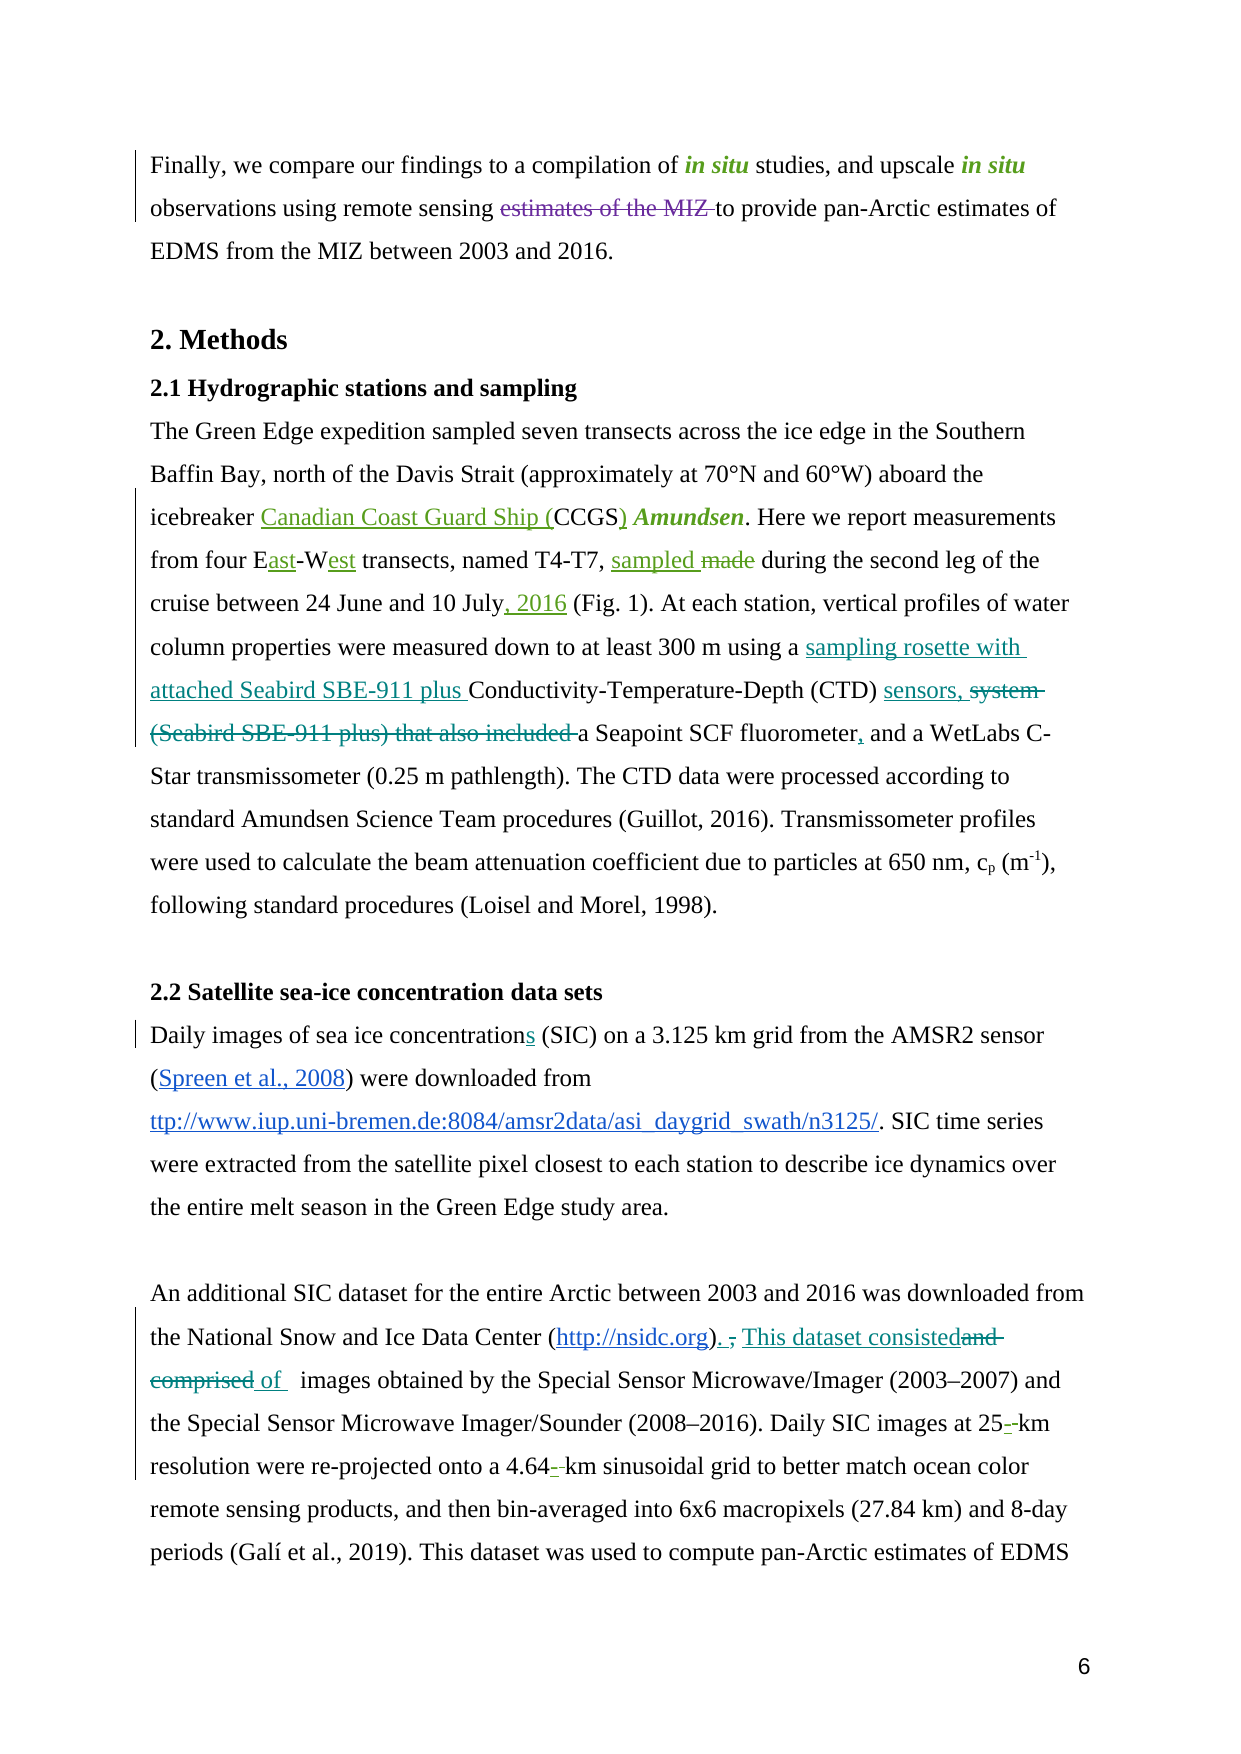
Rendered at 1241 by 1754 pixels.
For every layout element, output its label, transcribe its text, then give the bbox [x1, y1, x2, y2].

text Daily images of sea ice concentrations (SIC) on a 3.125 km grid from the AMSR2 sensor (Spreen et al., 2008) were downloaded from ttp://www.iup.uni-bremen.de:8084/amsr2data/asi_daygrid_swath/n3125/. SIC time series were extracted from the satellite pixel closest to each station to describe ice dynamics over the entire melt season in the Green Edge study area. [150, 1020, 1090, 1221]
text 2.1 Hydrographic stations and sampling [150, 373, 1090, 402]
text An additional SIC dataset for the entire Arctic between 2003 and 2016 was downloaded from the National Snow and Ice Data Center (http://nsidc.org). This dataset consisted of images obtained by the Special Sensor Microwave/Imager (2003–2007) and the Special Sensor Microwave Imager/Sounder (2008–2016). Daily SIC images at 25-km resolution were re-projected onto a 4.64-km sinusoidal grid to better match ocean color remote sensing products, and then bin-averaged into 6x6 macropixels (27.84 km) and 8-day periods (Galí et al., 2019). This dataset was used to compute pan-Arctic estimates of EDMS [150, 1278, 1090, 1566]
text In this article we describe DMS and DMSP distribution patterns across a receding first-year ice edge in Baffin Bay, seeking to better understand the relationship between these patterns and the biogeochemical setting, the progression of the bloom and the composition of the microbial community, focussing on the role of key phytoplankton groups. Finally, we compare our findings to a compilation of in situ studies, and upscale in situ observations using remote sensing to provide pan-Arctic estimates of EDMS from the MIZ between 2003 and 2016. [150, 150, 1090, 265]
text 2.2 Satellite sea-ice concentration data sets [150, 977, 1090, 1005]
text 2. Methods [150, 322, 1090, 356]
text The Green Edge expedition sampled seven transects across the ice edge in the Southern Baffin Bay, north of the Davis Strait (approximately at 70°N and 60°W) aboard the icebreaker Canadian Coast Guard Ship (CCGS) Amundsen. Here we report measurements from four East-West transects, named T4-T7, sampled during the second leg of the cruise between 24 June and 10 July, 2016 (Fig. 1). At each station, vertical profiles of water column properties were measured down to at least 300 m using a sampling rosette with attached Seabird SBE-911 plus Conductivity-Temperature-Depth (CTD) sensors, a Seapoint SCF fluorometer, and a WetLabs C-Star transmissometer (0.25 m pathlength). The CTD data were processed according to standard Amundsen Science Team procedures (Guillot, 2016). Transmissometer profiles were used to calculate the beam attenuation coefficient due to particles at 650 nm, cp (m-1), following standard procedures (Loisel and Morel, 1998). [150, 416, 1090, 919]
